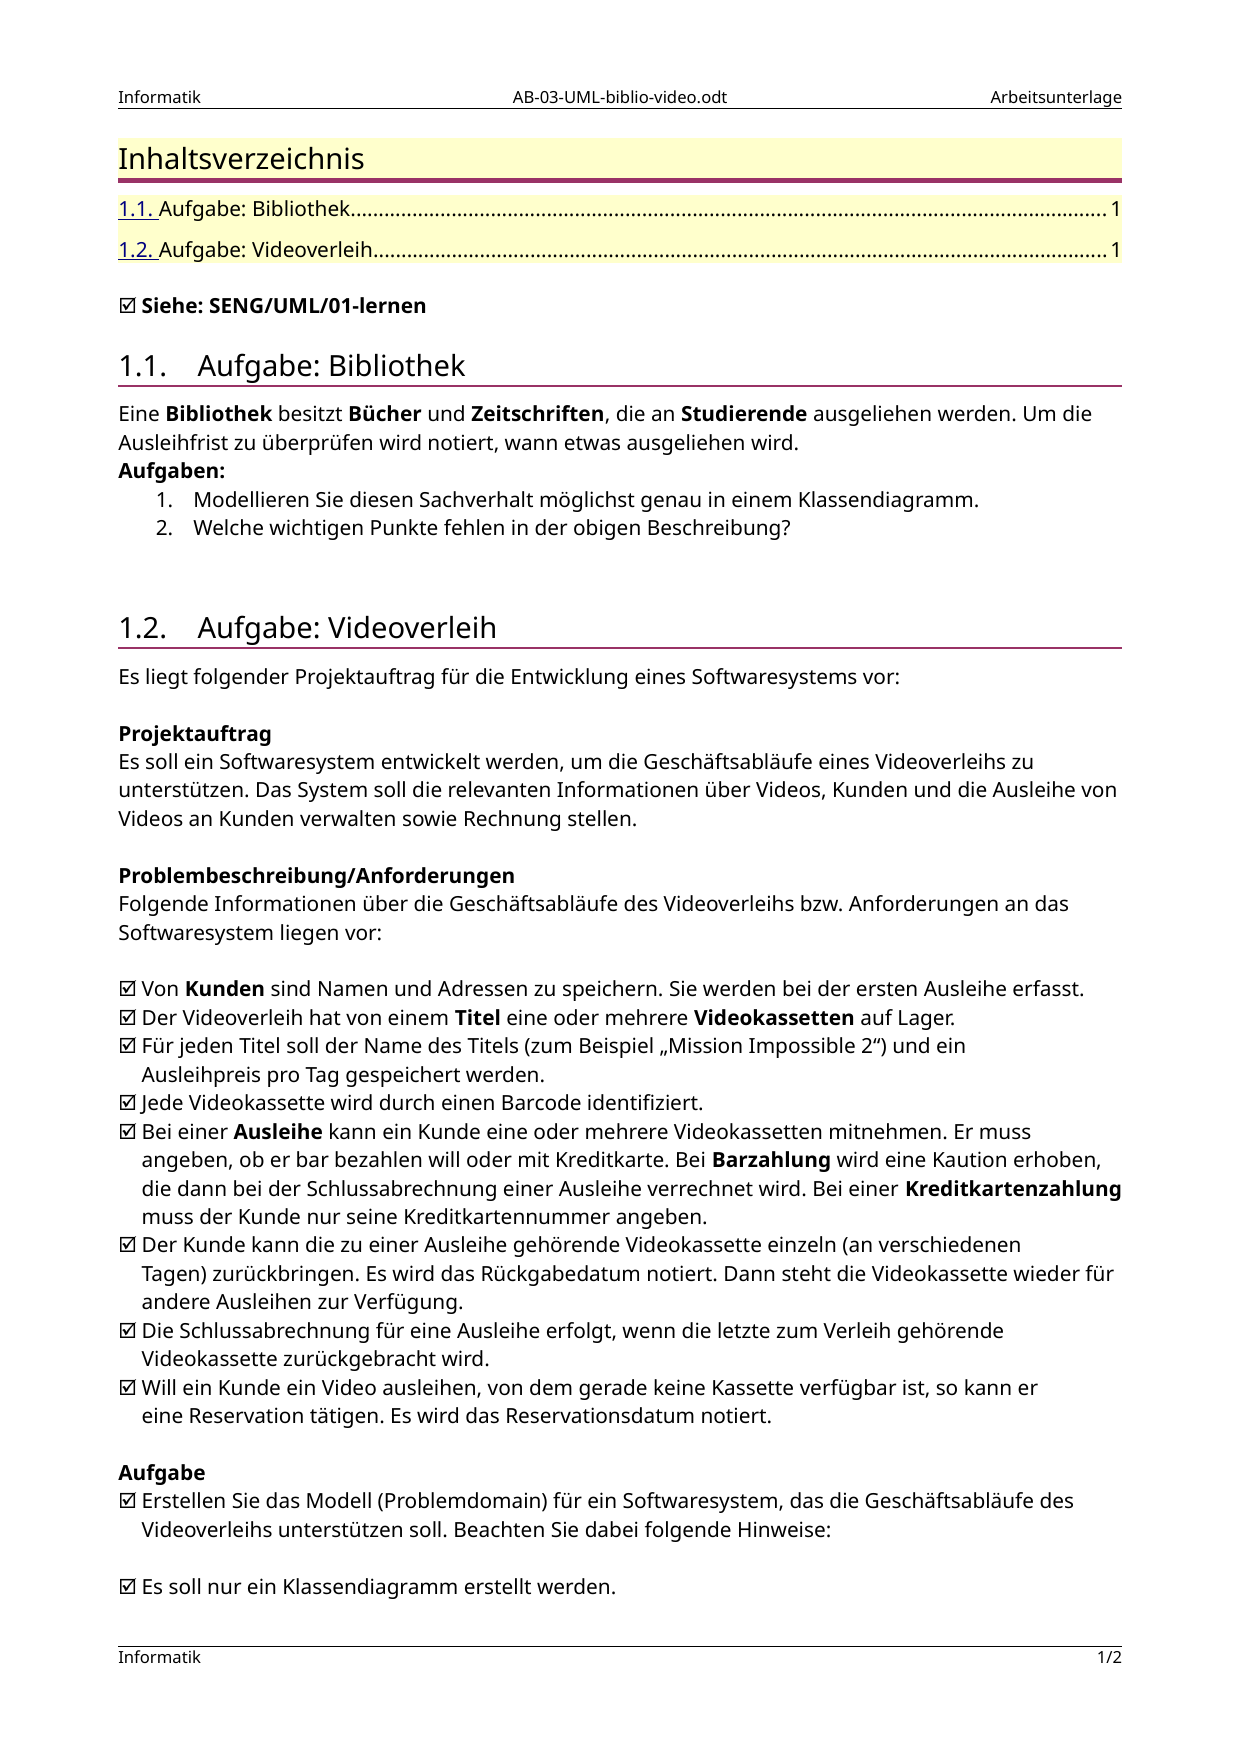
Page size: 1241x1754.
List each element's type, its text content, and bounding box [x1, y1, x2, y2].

list Es soll nur ein Klassendiagramm erstellt werden. [118, 1572, 1122, 1600]
subtitle Aufgabe: Videoverleih [118, 607, 1122, 647]
list Der Videoverleih hat von einem Titel eine oder mehrere Videokassetten auf Lager. [118, 1003, 1122, 1031]
text unterstützen. Das System soll die relevanten Informationen über Videos, Kunden und die Ausleihe von Videos an Kunden verwalten sowie Rechnung stellen. [118, 776, 1122, 832]
subtitle Aufgabe: Bibliothek [118, 345, 1122, 385]
text Es soll ein Softwaresystem entwickelt werden, um die Geschäftsabläufe eines Videoverleihs zu [118, 747, 1122, 776]
list Jede Videokassette wird durch einen Barcode identifiziert. [118, 1088, 1122, 1117]
list angeben, ob er bar bezahlen will oder mit Kreditkarte. Bei Barzahlung wird eine Kaution erhoben, die dann bei der Schlussabrechnung einer Ausleihe verrechnet wird. Bei einer Kreditkartenzahlung muss der Kunde nur seine Kreditkartennummer angeben. [118, 1145, 1122, 1231]
list Erstellen Sie das Modell (Problemdomain) für ein Softwaresystem, das die Geschäftsabläufe des Videoverleihs unterstützen soll. Beachten Sie dabei folgende Hinweise: [118, 1486, 1122, 1572]
subtitle Inhaltsverzeichnis [118, 138, 1122, 178]
list Bei einer Ausleihe kann ein Kunde eine oder mehrere Videokassetten mitnehmen. Er muss [118, 1117, 1122, 1145]
list Tagen) zurückbringen. Es wird das Rückgabedatum notiert. Dann steht die Videokassette wieder für andere Ausleihen zur Verfügung. [118, 1259, 1122, 1316]
list Siehe: SENG/UML/01-lernen [118, 292, 1122, 320]
list Will ein Kunde ein Video ausleihen, von dem gerade keine Kassette verfügbar ist, so kann er [118, 1373, 1122, 1401]
list Videokassette zurückgebracht wird. [118, 1344, 1122, 1373]
text Eine Bibliothek besitzt Bücher und Zeitschriften, die an Studierende ausgeliehen werden. Um die Ausleihfrist zu überprüfen wird notiert, wann etwas ausgeliehen wird. [118, 399, 1122, 456]
text Problembeschreibung/Anforderungen [118, 861, 1122, 889]
text Folgende Informationen über die Geschäftsabläufe des Videoverleihs bzw. Anforderungen an das Softwaresystem liegen vor: [118, 889, 1122, 946]
list Für jeden Titel soll der Name des Titels (zum Beispiel „Mission Impossible 2“) und ein [118, 1031, 1122, 1060]
list Der Kunde kann die zu einer Ausleihe gehörende Videokassette einzeln (an verschiedenen [118, 1231, 1122, 1259]
text 1.2. Aufgabe: Videoverleih 1 [118, 235, 1122, 263]
list Die Schlussabrechnung für eine Ausleihe erfolgt, wenn die letzte zum Verleih gehörende [118, 1316, 1122, 1344]
text Aufgabe [118, 1458, 1122, 1486]
list Modellieren Sie diesen Sachverhalt möglichst genau in einem Klassendiagramm. [156, 485, 1122, 513]
text Es liegt folgender Projektauftrag für die Entwicklung eines Softwaresystems vor: [118, 662, 1122, 690]
list Von Kunden sind Namen und Adressen zu speichern. Sie werden bei der ersten Ausleihe erfasst. [118, 974, 1122, 1003]
list Welche wichtigen Punkte fehlen in der obigen Beschreibung? [156, 513, 1122, 542]
text Aufgaben: [118, 456, 1122, 485]
text Projektauftrag [118, 719, 1122, 747]
list Ausleihpreis pro Tag gespeichert werden. [118, 1060, 1122, 1088]
list eine Reservation tätigen. Es wird das Reservationsdatum notiert. [118, 1401, 1122, 1429]
text 1.1. Aufgabe: Bibliothek 1 [118, 194, 1122, 223]
